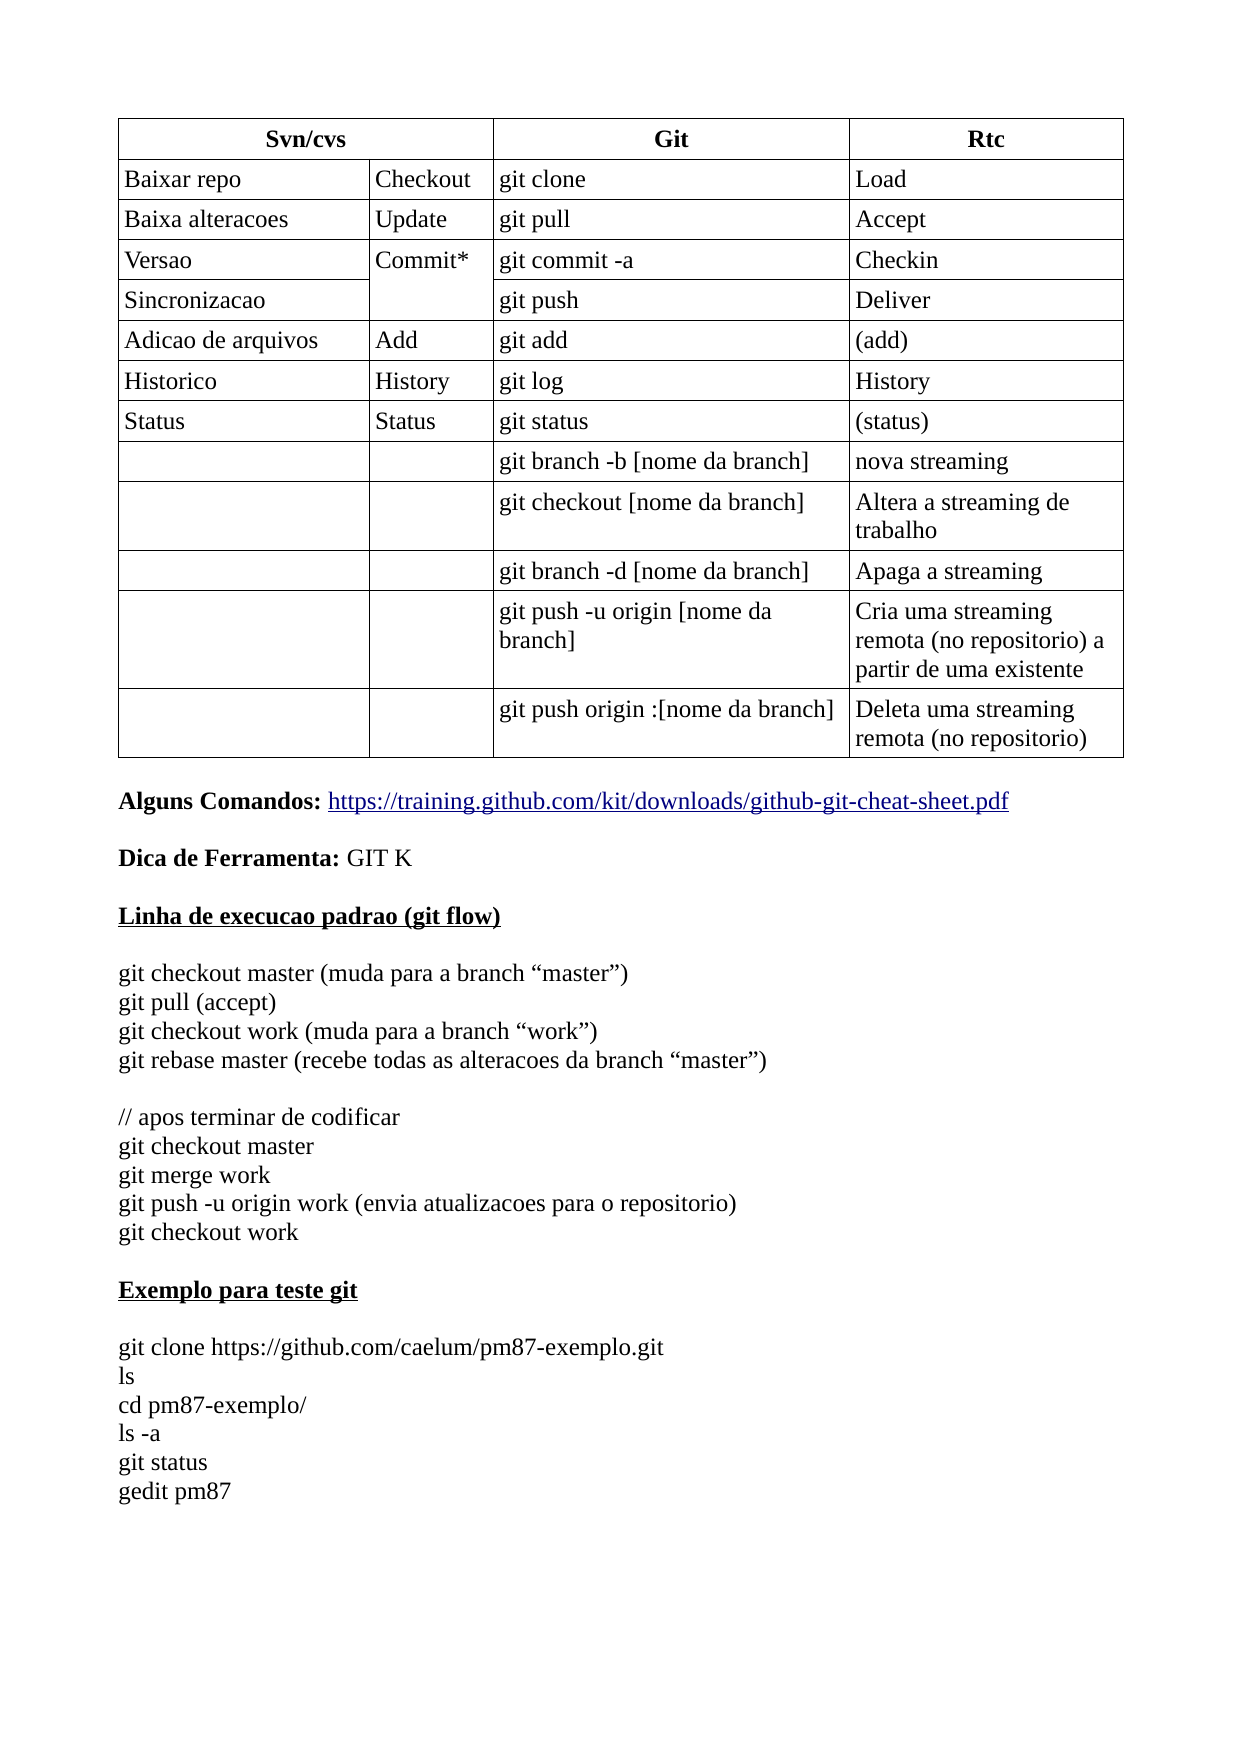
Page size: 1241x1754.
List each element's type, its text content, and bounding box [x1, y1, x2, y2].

table_cell [370, 482, 493, 550]
table_cell (add) [850, 321, 1123, 360]
table_cell Status [119, 401, 369, 441]
table_cell Baixa alteracoes [119, 200, 369, 239]
table_cell History [850, 361, 1123, 400]
text git merge work [118, 1160, 1122, 1188]
text git checkout work [118, 1217, 1122, 1246]
table_cell git checkout [nome da branch] [494, 482, 849, 550]
table_cell git push -u origin [nome da branch] [494, 591, 849, 688]
table_cell git status [494, 401, 849, 441]
table_cell History [370, 361, 493, 400]
text ls [118, 1361, 1122, 1390]
table_cell (status) [850, 401, 1123, 441]
table_cell git branch -d [nome da branch] [494, 551, 849, 590]
table_cell [370, 591, 493, 688]
table_cell [370, 551, 493, 590]
table_cell git add [494, 321, 849, 360]
text git pull (accept) [118, 987, 1122, 1016]
table_cell Sincronizacao [119, 280, 369, 320]
table_cell git pull [494, 200, 849, 239]
text Dica de Ferramenta: GIT K [118, 843, 1122, 872]
text git checkout master (muda para a branch “master”) [118, 958, 1122, 987]
table_cell nova streaming [850, 442, 1123, 481]
table_cell Altera a streaming de trabalho [850, 482, 1123, 550]
table_header Svn/cvs [119, 119, 493, 158]
table_cell Cria uma streaming remota (no repositorio) a partir de uma existente [850, 591, 1123, 688]
table_cell Historico [119, 361, 369, 400]
table_cell git push [494, 280, 849, 320]
table_cell git log [494, 361, 849, 400]
text Exemplo para teste git [118, 1275, 1122, 1303]
table_cell Versao [119, 240, 369, 279]
table_cell git push origin :[nome da branch] [494, 689, 849, 757]
table_cell [119, 689, 369, 757]
table_cell Update [370, 200, 493, 239]
table_cell git commit -a [494, 240, 849, 279]
table_cell Load [850, 160, 1123, 199]
text git clone https://github.com/caelum/pm87-exemplo.git [118, 1332, 1122, 1361]
table_cell Deleta uma streaming remota (no repositorio) [850, 689, 1123, 757]
text gedit pm87 [118, 1476, 1122, 1505]
table_cell [119, 591, 369, 688]
table_cell Apaga a streaming [850, 551, 1123, 590]
table_cell Checkin [850, 240, 1123, 279]
table_cell Commit* [370, 240, 493, 320]
table_cell Baixar repo [119, 160, 369, 199]
table_cell Status [370, 401, 493, 441]
table_header Rtc [850, 119, 1123, 158]
text cd pm87-exemplo/ [118, 1390, 1122, 1418]
table_header Git [494, 119, 849, 158]
text git push -u origin work (envia atualizacoes para o repositorio) [118, 1188, 1122, 1217]
table_cell [119, 551, 369, 590]
table_cell [119, 482, 369, 550]
table_cell git clone [494, 160, 849, 199]
table_cell Adicao de arquivos [119, 321, 369, 360]
table_cell Deliver [850, 280, 1123, 320]
text Alguns Comandos: https://training.github.com/kit/downloads/github-git-cheat-sheet.pdf [118, 786, 1122, 815]
table_cell Accept [850, 200, 1123, 239]
table_cell [119, 442, 369, 481]
table_cell [370, 442, 493, 481]
text git rebase master (recebe todas as alteracoes da branch “master”) [118, 1045, 1122, 1073]
text Linha de execucao padrao (git flow) [118, 901, 1122, 930]
table_cell git branch -b [nome da branch] [494, 442, 849, 481]
text // apos terminar de codificar [118, 1102, 1122, 1131]
text ls -a [118, 1418, 1122, 1447]
table_cell Add [370, 321, 493, 360]
text git checkout work (muda para a branch “work”) [118, 1016, 1122, 1045]
text git checkout master [118, 1131, 1122, 1160]
text git status [118, 1447, 1122, 1476]
table_cell Checkout [370, 160, 493, 199]
table_cell [370, 689, 493, 757]
